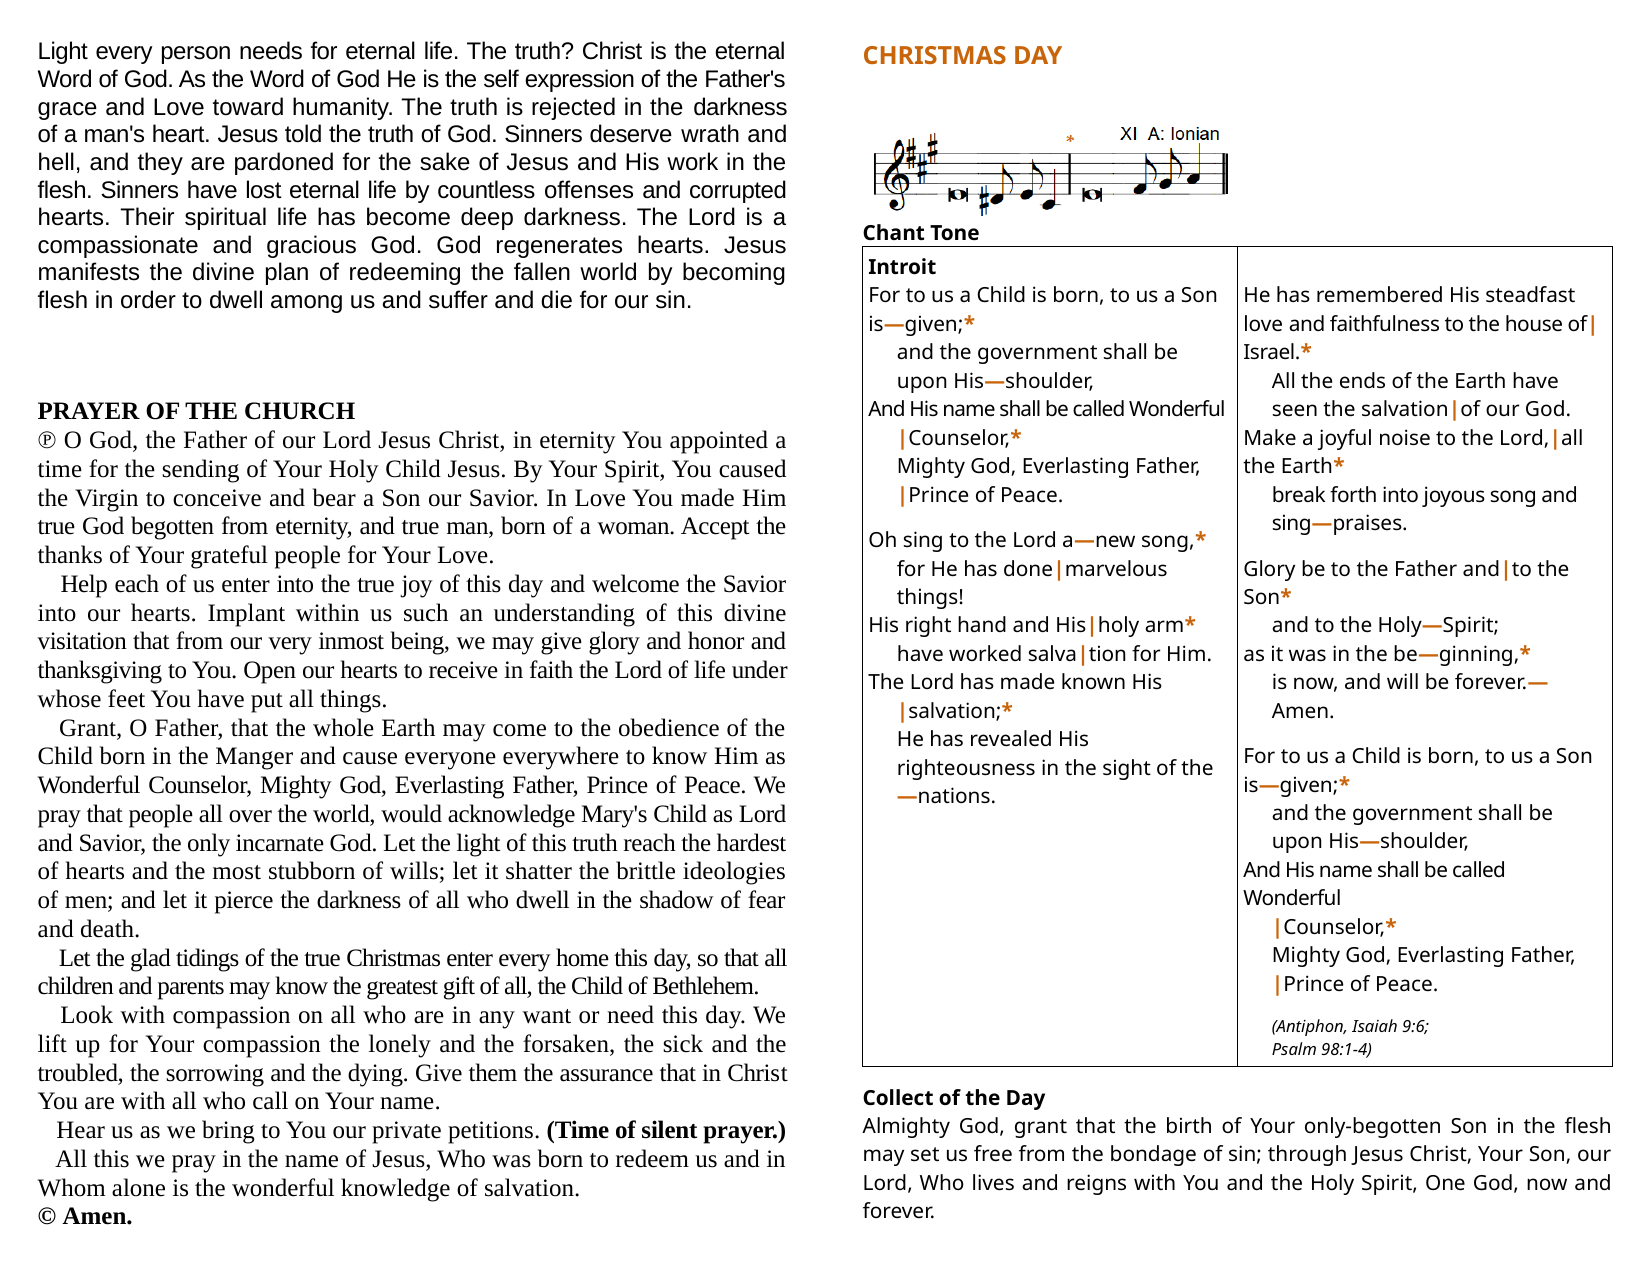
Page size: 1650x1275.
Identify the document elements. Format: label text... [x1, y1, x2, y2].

text Let the glad tidings of the true Christmas enter every home this day, so that all children and parents may know the greatest gift of all, the Child of Bethlehem. [37, 943, 787, 1000]
text © Amen. [37, 1201, 787, 1230]
text Collect of the Day [862, 1083, 1612, 1111]
table_header He has remembered His steadfast love and faithfulness to the house of|Israel.* All the ends of the Earth have seen the salvation|of our God. Make a joyful noise to the Lord,|all the Earth* break forth into joyous song and sing—praises. Glory be to the Father and|to the Son* and to the Holy—Spirit; as it was in the be—ginning,* is now, and will be forever.—Amen. For to us a Child is born, to us a Son is—given;* and the government shall be upon His—shoulder, And His name shall be called Wonderful |Counselor,* Mighty God, Everlasting Father, |Prince of Peace. (Antiphon, Isaiah 9:6; Psalm 98:1-4) [1238, 247, 1612, 1066]
text ℗ O God, the Father of our Lord Jesus Christ, in eternity You appointed a time for the sending of Your Holy Child Jesus. By Your Spirit, You caused the Virgin to conceive and bear a Son our Savior. In Love You made Him true God begotten from eternity, and true man, born of a woman. Accept the thanks of Your grateful people for Your Love. [37, 425, 787, 569]
text PRAYER OF THE CHURCH [37, 396, 787, 425]
table_header Introit For to us a Child is born, to us a Son is—given;* and the government shall be upon His—shoulder, And His name shall be called Wonderful |Counselor,* Mighty God, Everlasting Father, |Prince of Peace. Oh sing to the Lord a—new song,* for He has done|marvelous things! His right hand and His|holy arm* have worked salva|tion for Him. The Lord has made known His |salvation;* He has revealed His righteousness in the sight of the—nations. [863, 247, 1237, 1066]
picture [869, 119, 1232, 218]
text Help each of us enter into the true joy of this day and welcome the Savior into our hearts. Implant within us such an understanding of this divine visitation that from our very inmost being, we may give glory and honor and thanksgiving to You. Open our hearts to receive in faith the Lord of life under whose feet You have put all things. [37, 569, 787, 713]
text All this we pray in the name of Jesus, Who was born to redeem us and in Whom alone is the wonderful knowledge of salvation. [37, 1144, 787, 1201]
text Chant Tone [862, 94, 1612, 246]
text Look with compassion on all who are in any want or need this day. We lift up for Your compassion the lonely and the forsaken, the sick and the troubled, the sorrowing and the dying. Give them the assurance that in Christ You are with all who call on Your name. [37, 1000, 787, 1115]
text Grant, O Father, that the whole Earth may come to the obedience of the Child born in the Manger and cause everyone everywhere to know Him as Wonderful Counselor, Mighty God, Everlasting Father, Prince of Peace. We pray that people all over the world, would acknowledge Mary's Child as Lord and Savior, the only incarnate God. Let the light of this truth reach the hardest of hearts and the most stubborn of wills; let it shatter the brittle ideologies of men; and let it pierce the darkness of all who dwell in the shadow of fear and death. [37, 713, 787, 943]
text Light every person needs for eternal life. The truth? Christ is the eternal Word of God. As the Word of God He is the self expression of the Father's grace and Love toward humanity. The truth is rejected in the darkness of a man's heart. Jesus told the truth of God. Sinners deserve wrath and hell, and they are pardoned for the sake of Jesus and His work in the flesh. Sinners have lost eternal life by countless offenses and corrupted hearts. Their spiritual life has become deep darkness. The Lord is a compassionate and gracious God. God regenerates hearts. Jesus manifests the divine plan of redeeming the fallen world by becoming flesh in order to dwell among us and suffer and die for our sin. [37, 37, 787, 313]
text Hear us as we bring to You our private petitions. (Time of silent prayer.) [37, 1115, 787, 1144]
text CHRISTMAS DAY [862, 37, 1612, 72]
text Almighty God, grant that the birth of Your only-begotten Son in the flesh may set us free from the bondage of sin; through Jesus Christ, Your Son, our Lord, Who lives and reigns with You and the Holy Spirit, One God, now and forever. [862, 1111, 1612, 1225]
